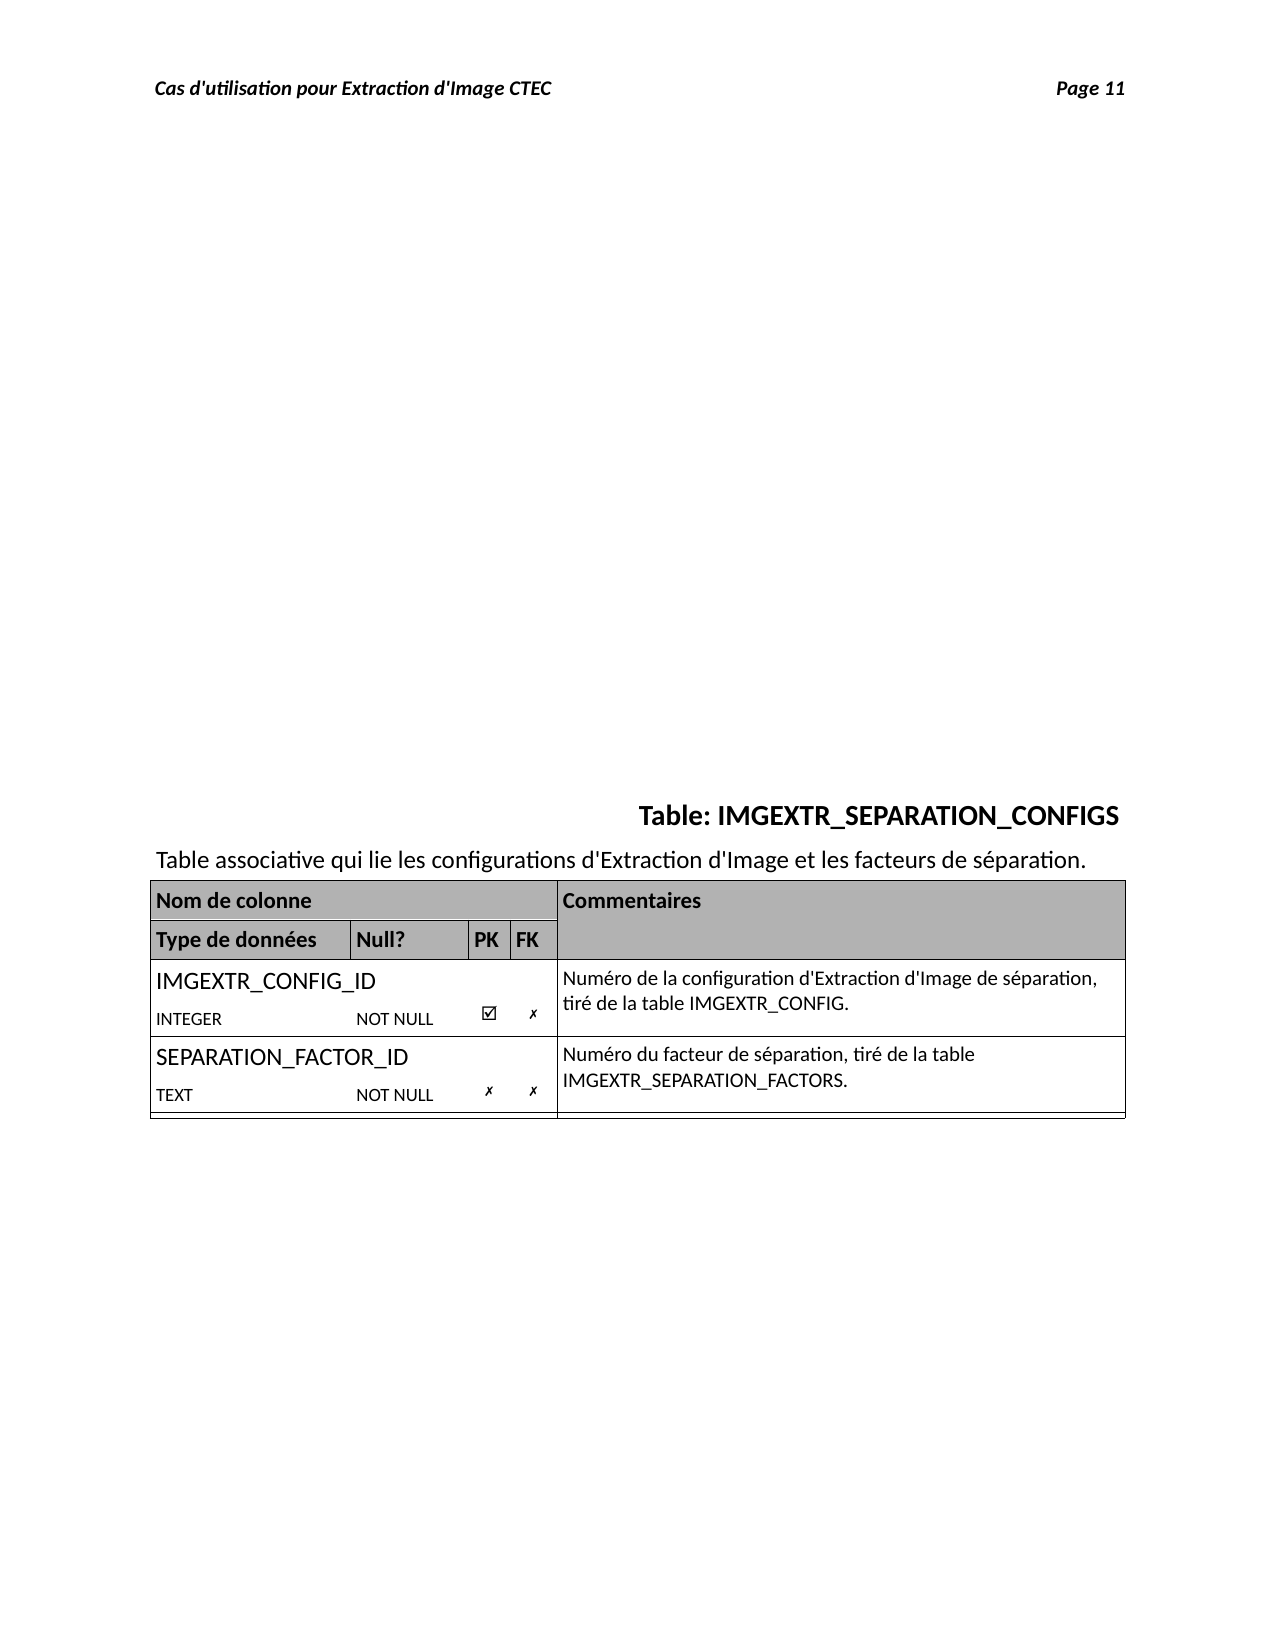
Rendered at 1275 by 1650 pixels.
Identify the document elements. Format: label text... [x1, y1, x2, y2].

table_cell SEPARATION_FACTOR_ID [151, 1037, 557, 1078]
table_cell Numéro du facteur de séparation, tiré de la table IMGEXTR_SEPARATION_FACTORS. [558, 1037, 1125, 1112]
table_cell Commentaires [558, 881, 1125, 959]
table_cell NOT NULL [350, 1001, 468, 1036]
table_cell IMGEXTR_CONFIG_ID [151, 960, 557, 1001]
table_cell [558, 1113, 1125, 1117]
table_cell [469, 1113, 510, 1117]
table_cell TEXT [151, 1078, 350, 1112]
table_header Table: IMGEXTR_SEPARATION_CONFIGS [150, 791, 1125, 838]
table_cell O [510, 1078, 557, 1112]
table_cell NOT NULL [350, 1078, 468, 1112]
table_cell FK [511, 921, 557, 959]
table_cell O [510, 1001, 557, 1036]
table_cell Numéro de la configuration d'Extraction d'Image de séparation, tiré de la table IMGEXTR_CONFIG. [558, 960, 1125, 1036]
table_cell [510, 1113, 557, 1117]
table_cell [350, 1113, 468, 1117]
table_cell [151, 1113, 350, 1117]
table_cell PK [469, 921, 510, 959]
table_cell Nom de colonne [151, 881, 557, 919]
table_cell INTEGER [151, 1001, 350, 1036]
table_cell Null? [351, 921, 468, 959]
table_cell O [469, 1078, 510, 1112]
table_cell Type de données [151, 921, 350, 959]
table_cell Table associative qui lie les configurations d'Extraction d'Image et les facteurs de séparation. [150, 838, 1125, 880]
table_cell R [469, 1001, 510, 1036]
